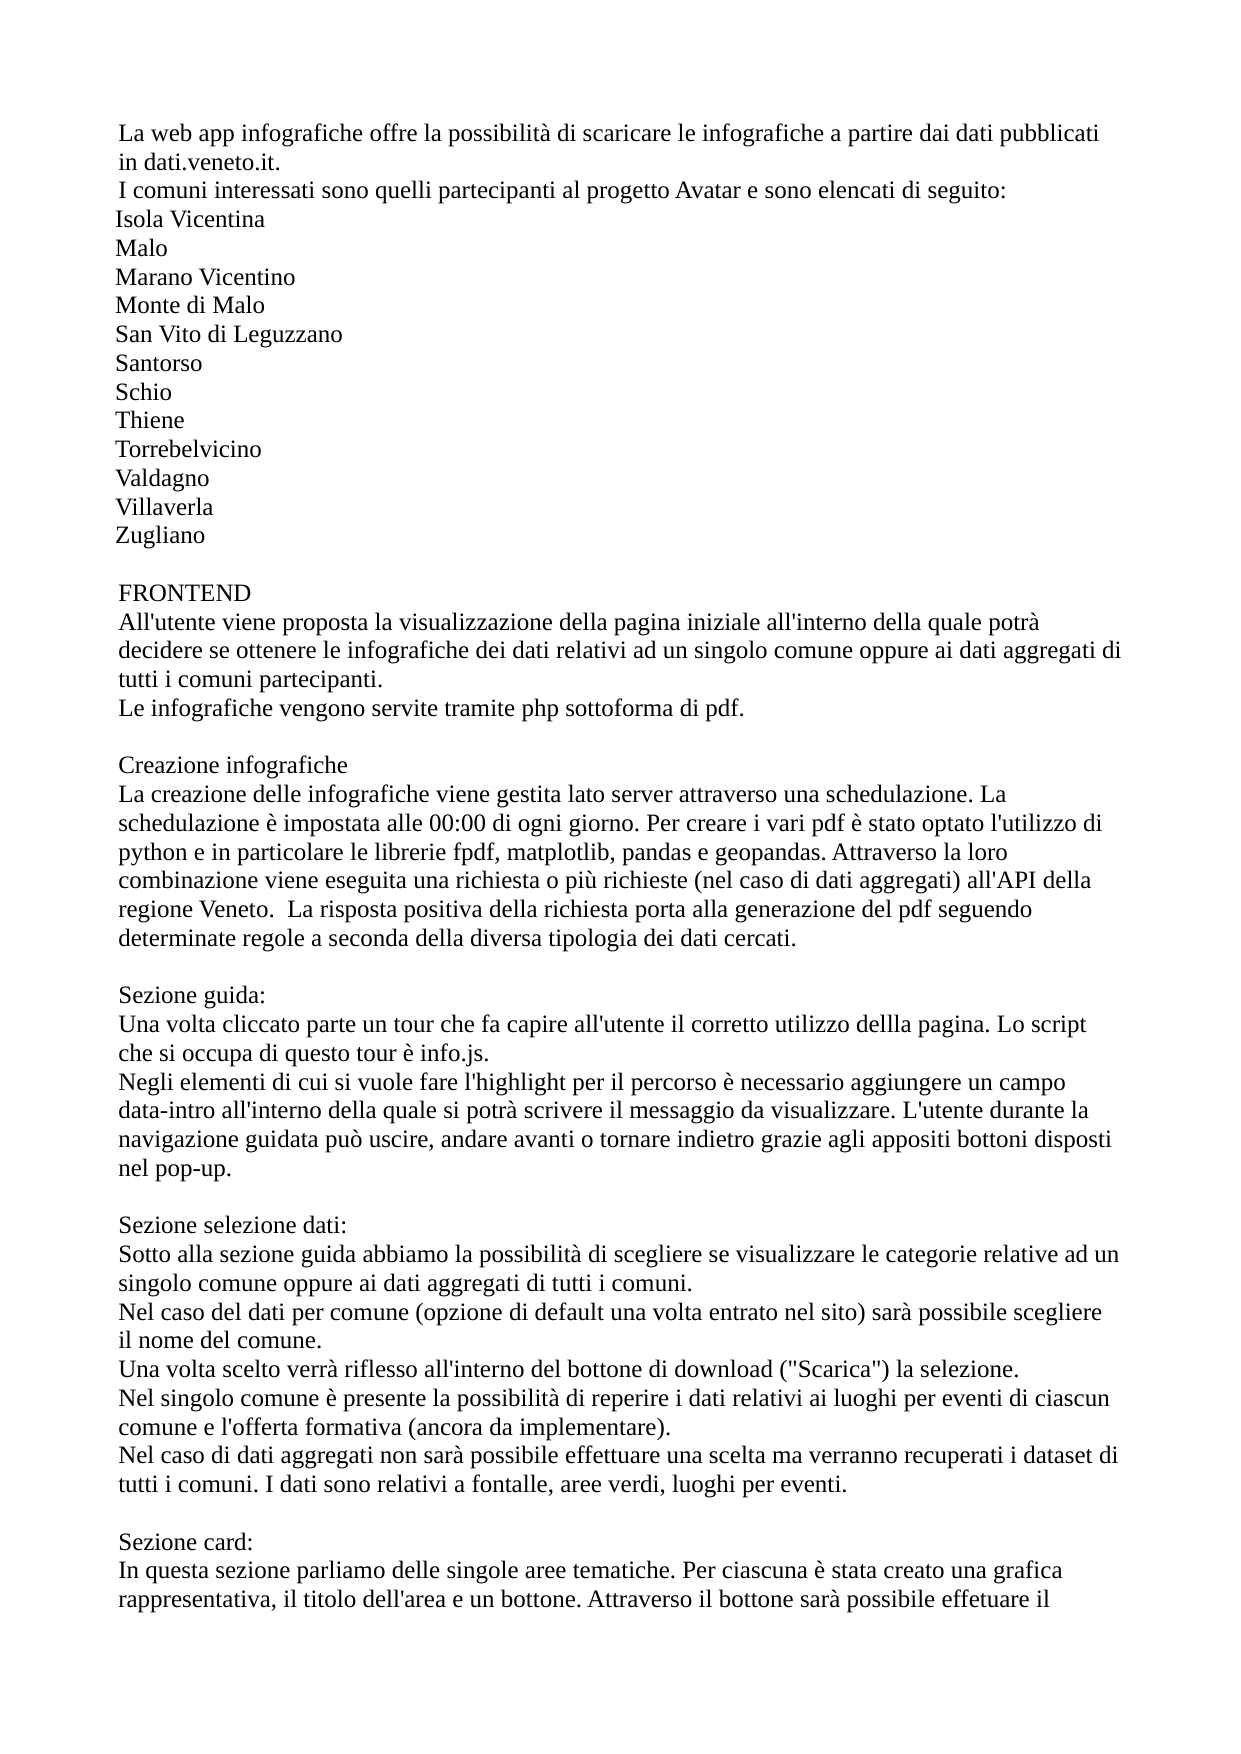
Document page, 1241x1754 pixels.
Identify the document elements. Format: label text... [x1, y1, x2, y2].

text Sezione guida: [118, 981, 1122, 1009]
text Nel caso del dati per comune (opzione di default una volta entrato nel sito) sarà possibile scegliere il nome del comune. [118, 1297, 1122, 1354]
text Creazione infografiche [118, 751, 1122, 779]
text Sezione selezione dati: [118, 1211, 1122, 1239]
text La creazione delle infografiche viene gestita lato server attraverso una schedulazione. La schedulazione è impostata alle 00:00 di ogni giorno. Per creare i vari pdf è stato optato l'utilizzo di python e in particolare le librerie fpdf, matplotlib, pandas e geopandas. Attraverso la loro combinazione viene eseguita una richiesta o più richieste (nel caso di dati aggregati) all'API della regione Veneto. La risposta positiva della richiesta porta alla generazione del pdf seguendo determinate regole a seconda della diversa tipologia dei dati cercati. [118, 779, 1122, 952]
text FRONTEND [118, 578, 1122, 607]
table_cell Thiene [112, 406, 355, 434]
text Nel caso di dati aggregati non sarà possibile effettuare una scelta ma verranno recuperati i dataset di tutti i comuni. I dati sono relativi a fontalle, aree verdi, luoghi per eventi. [118, 1441, 1122, 1498]
text Nel singolo comune è presente la possibilità di reperire i dati relativi ai luoghi per eventi di ciascun comune e l'offerta formativa (ancora da implementare). [118, 1383, 1122, 1441]
table_cell San Vito di Leguzzano [112, 319, 355, 348]
table_cell Santorso [112, 348, 355, 377]
text In questa sezione parliamo delle singole aree tematiche. Per ciascuna è stata creato una grafica rappresentativa, il titolo dell'area e un bottone. Attraverso il bottone sarà possibile effetuare il [118, 1556, 1122, 1613]
table_cell Malo [112, 233, 355, 262]
text Una volta scelto verrà riflesso all'interno del bottone di download ("Scarica") la selezione. [118, 1354, 1122, 1383]
table_cell Zugliano [112, 521, 355, 549]
text Una volta cliccato parte un tour che fa capire all'utente il corretto utilizzo dellla pagina. Lo script che si occupa di questo tour è info.js. [118, 1009, 1122, 1067]
text I comuni interessati sono quelli partecipanti al progetto Avatar e sono elencati di seguito: [118, 176, 1122, 204]
table_header Isola Vicentina [112, 204, 355, 233]
table_cell Monte di Malo [112, 291, 355, 319]
table_cell Marano Vicentino [112, 262, 355, 291]
table_cell Torrebelvicino [112, 434, 355, 463]
text Le infografiche vengono servite tramite php sottoforma di pdf. [118, 693, 1122, 722]
table_cell Valdagno [112, 463, 355, 492]
text Sotto alla sezione guida abbiamo la possibilità di scegliere se visualizzare le categorie relative ad un singolo comune oppure ai dati aggregati di tutti i comuni. [118, 1239, 1122, 1297]
table_cell Schio [112, 377, 355, 406]
text La web app infografiche offre la possibilità di scaricare le infografiche a partire dai dati pubblicati in dati.veneto.it. [118, 118, 1122, 176]
text All'utente viene proposta la visualizzazione della pagina iniziale all'interno della quale potrà decidere se ottenere le infografiche dei dati relativi ad un singolo comune oppure ai dati aggregati di tutti i comuni partecipanti. [118, 607, 1122, 693]
text Negli elementi di cui si vuole fare l'highlight per il percorso è necessario aggiungere un campo data-intro all'interno della quale si potrà scrivere il messaggio da visualizzare. L'utente durante la navigazione guidata può uscire, andare avanti o tornare indietro grazie agli appositi bottoni disposti nel pop-up. [118, 1067, 1122, 1182]
table_cell Villaverla [112, 492, 355, 521]
text Sezione card: [118, 1527, 1122, 1556]
